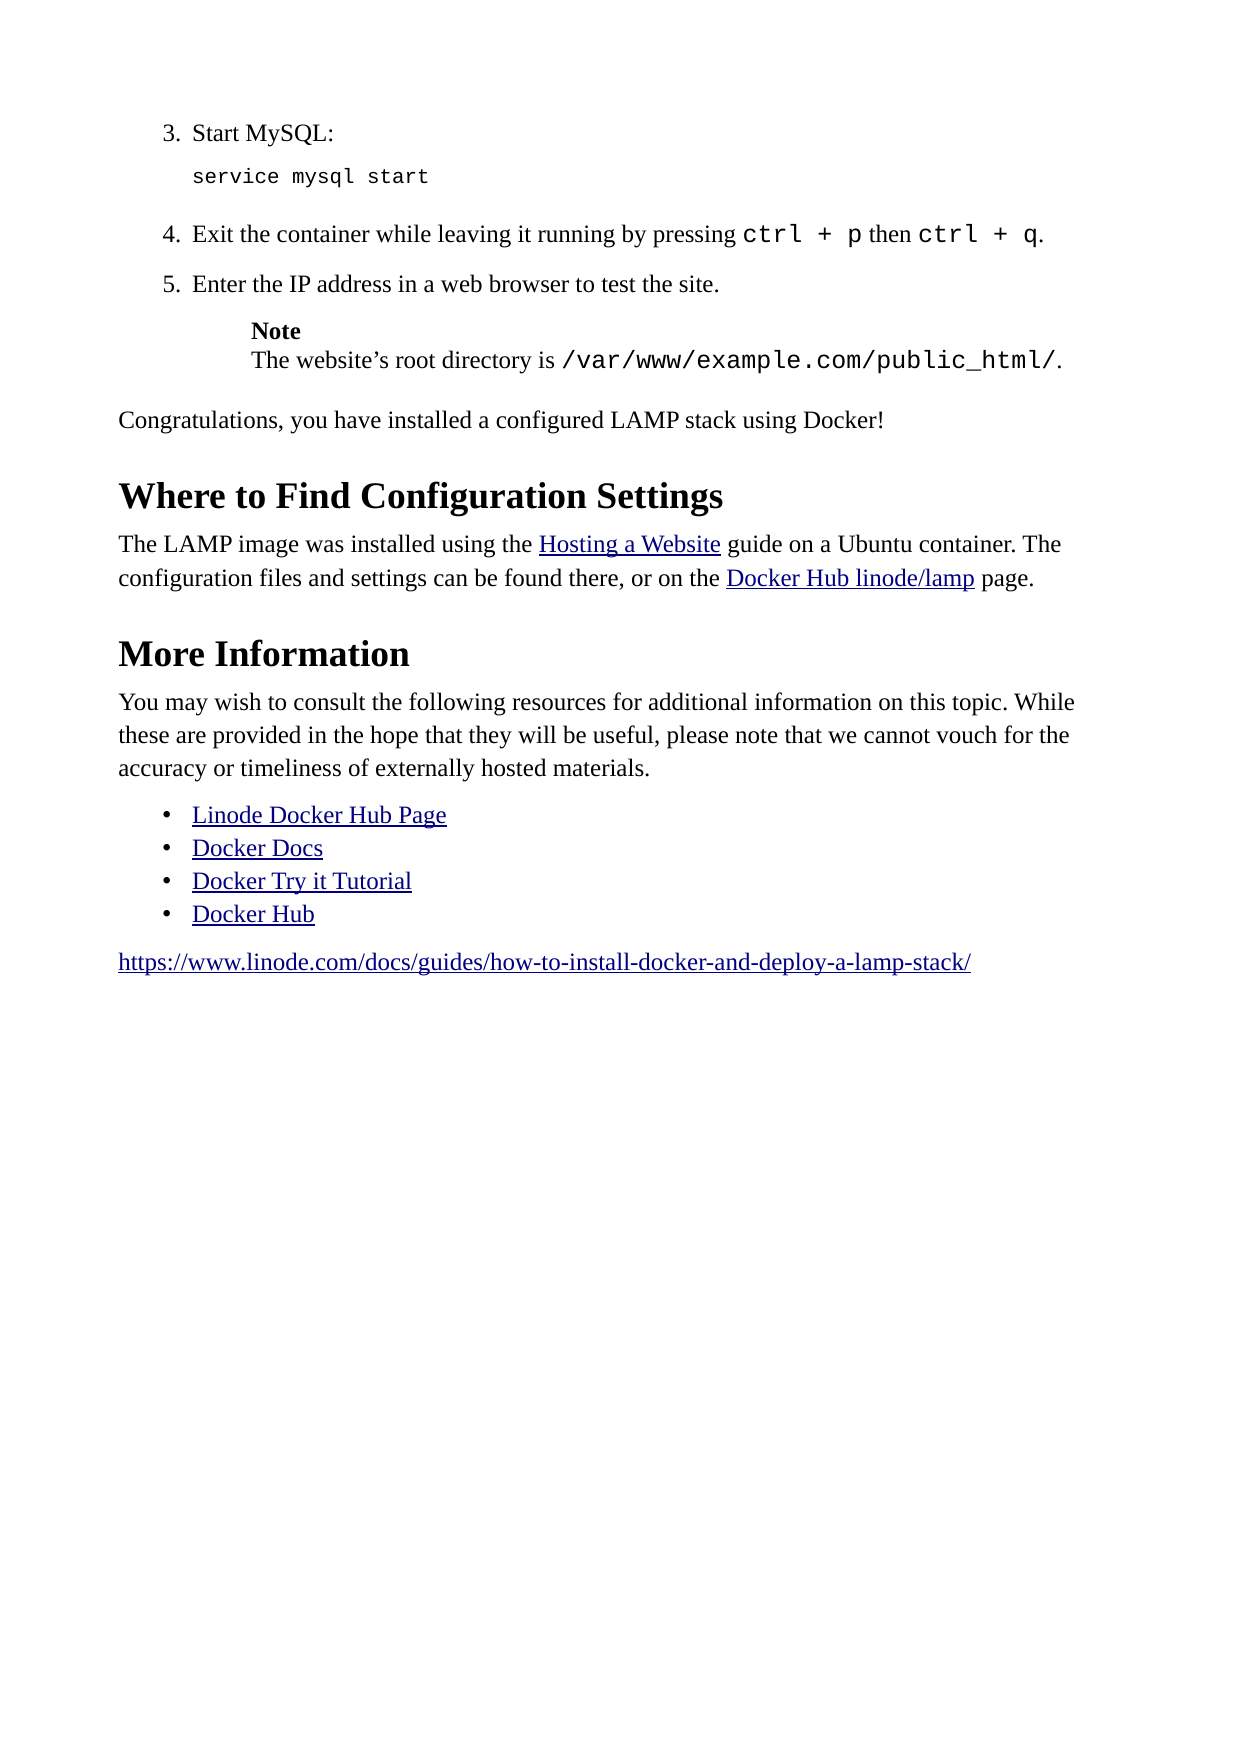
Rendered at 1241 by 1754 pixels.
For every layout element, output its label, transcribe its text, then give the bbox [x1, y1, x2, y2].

list Enter the IP address in a web browser to test the site. [162, 269, 1122, 298]
text The LAMP image was installed using the Hosting a Website guide on a Ubuntu container. The configuration files and settings can be found there, or on the Docker Hub linode/lamp page. [118, 529, 1122, 591]
text https://www.linode.com/docs/guides/how-to-install-docker-and-deploy-a-lamp-stack/ [118, 947, 1122, 976]
subtitle More Information [118, 631, 1122, 674]
list The website’s root directory is /var/www/example.com/public_html/. [221, 345, 1063, 376]
list Docker Hub [162, 899, 1122, 928]
list Linode Docker Hub Page [162, 800, 1122, 829]
list Docker Docs [162, 833, 1122, 862]
list Docker Try it Tutorial [162, 866, 1122, 895]
list Note [221, 316, 1063, 345]
text You may wish to consult the following resources for additional information on this topic. While these are provided in the hope that they will be useful, please note that we cannot vouch for the accuracy or timeliness of externally hosted materials. [118, 687, 1122, 781]
text Congratulations, you have installed a configured LAMP stack using Docker! [118, 406, 1122, 434]
list Exit the container while leaving it running by pressing ctrl + p then ctrl + q. [162, 219, 1122, 250]
list Start MySQL: [162, 118, 1122, 147]
list service mysql start [162, 166, 1122, 189]
subtitle Where to Find Configuration Settings [118, 474, 1122, 517]
